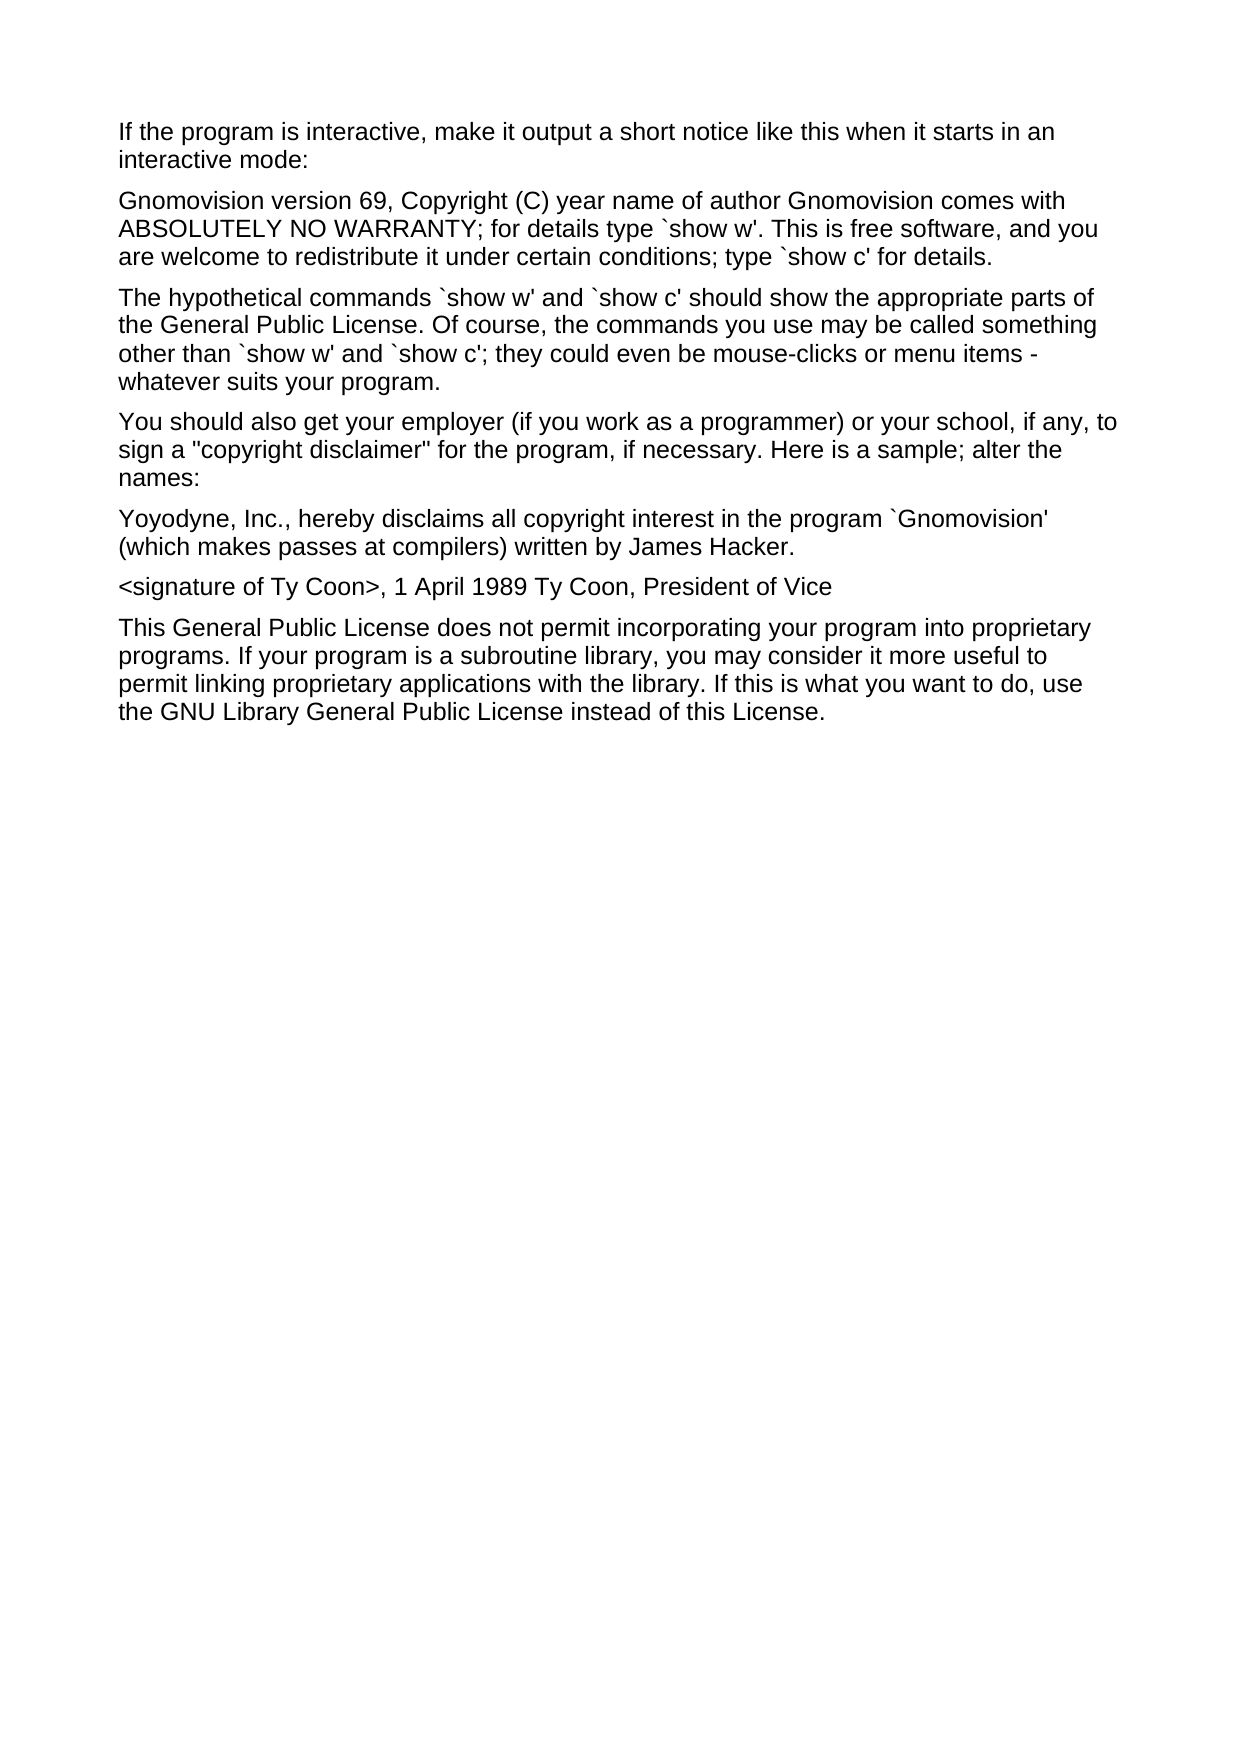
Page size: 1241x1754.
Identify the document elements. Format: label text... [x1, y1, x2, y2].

text The hypothetical commands `show w' and `show c' should show the appropriate parts of the General Public License. Of course, the commands you use may be called something other than `show w' and `show c'; they could even be mouse-clicks or menu items - whatever suits your program. [118, 283, 1122, 395]
text This General Public License does not permit incorporating your program into proprietary programs. If your program is a subroutine library, you may consider it more useful to permit linking proprietary applications with the library. If this is what you want to do, use the GNU Library General Public License instead of this License. [118, 613, 1122, 726]
text You should also get your employer (if you work as a programmer) or your school, if any, to sign a "copyright disclaimer" for the program, if necessary. Here is a sample; alter the names: [118, 408, 1122, 492]
text Gnomovision version 69, Copyright (C) year name of author Gnomovision comes with ABSOLUTELY NO WARRANTY; for details type `show w'. This is free software, and you are welcome to redistribute it under certain conditions; type `show c' for details. [118, 187, 1122, 271]
text If the program is interactive, make it output a short notice like this when it starts in an interactive mode: [118, 118, 1122, 174]
text <signature of Ty Coon>, 1 April 1989 Ty Coon, President of Vice [118, 573, 1122, 601]
text Yoyodyne, Inc., hereby disclaims all copyright interest in the program `Gnomovision' (which makes passes at compilers) written by James Hacker. [118, 504, 1122, 560]
